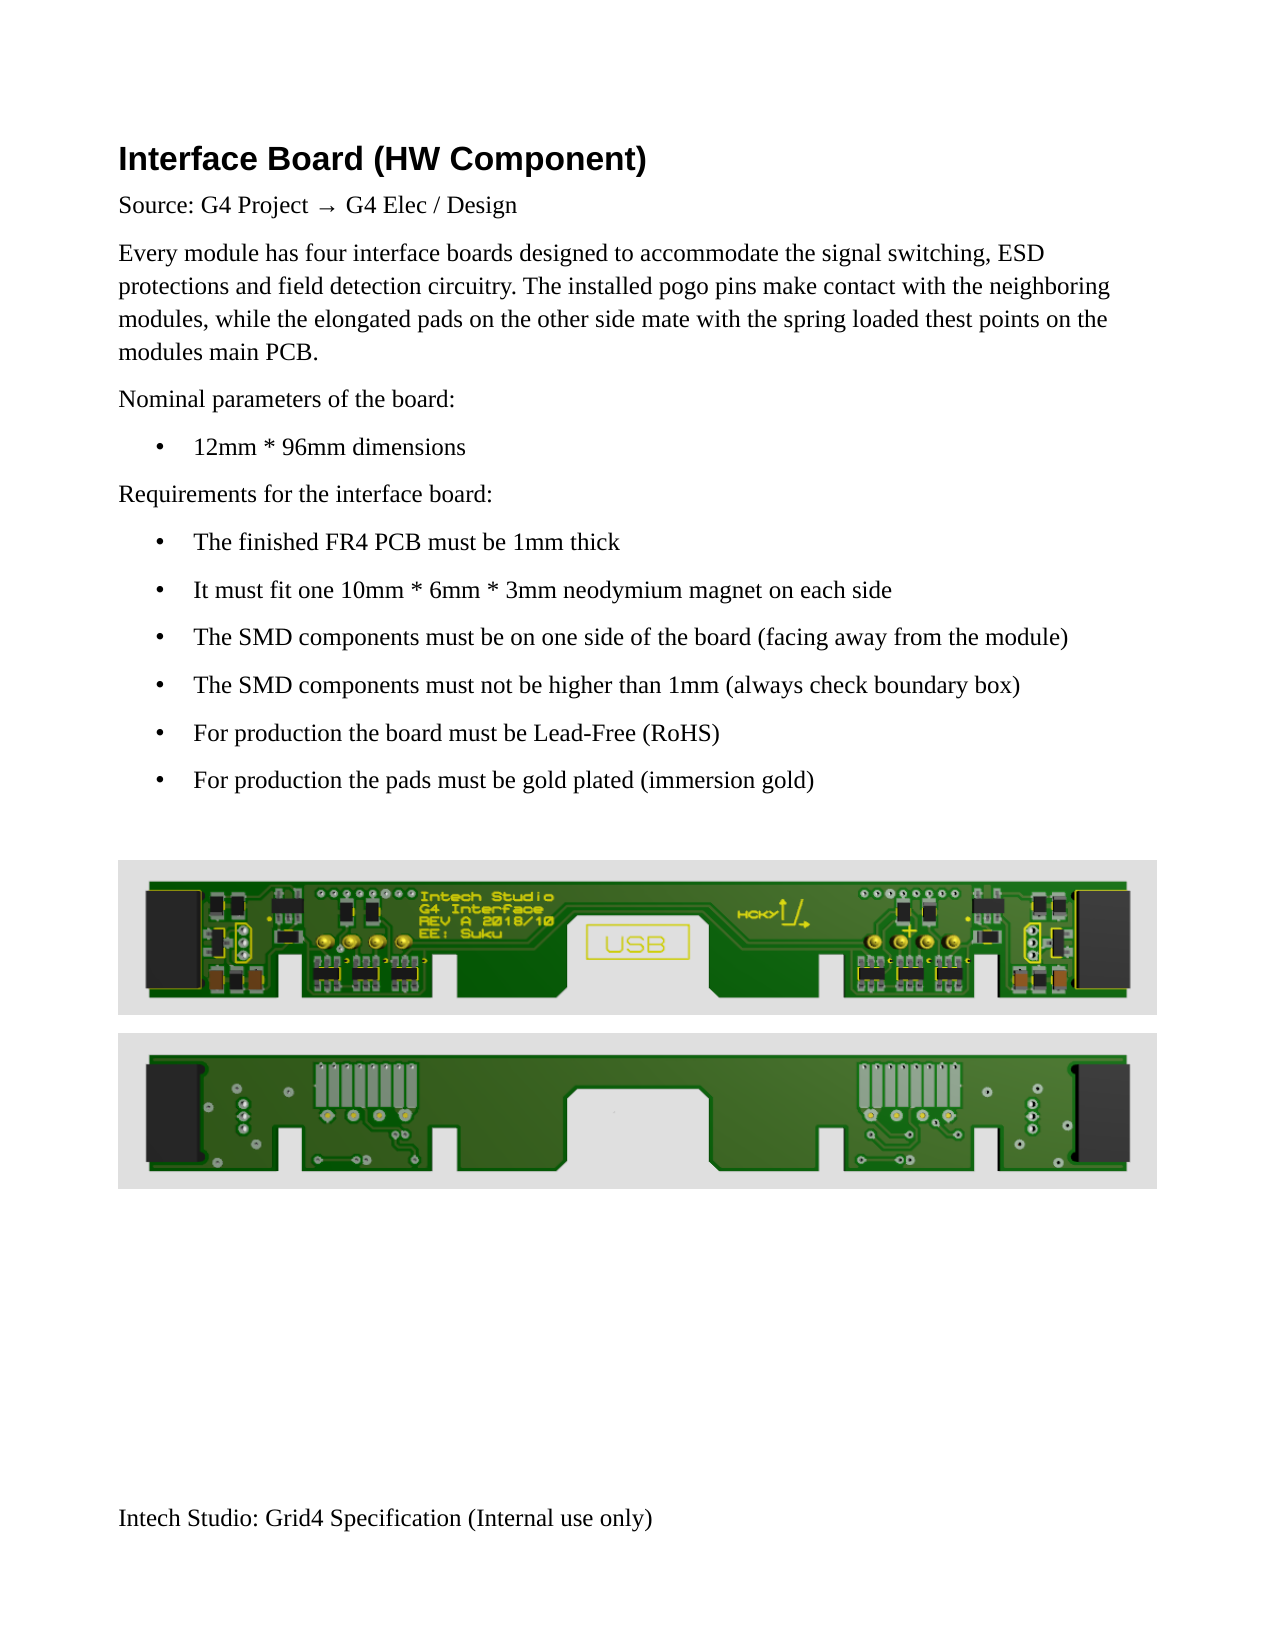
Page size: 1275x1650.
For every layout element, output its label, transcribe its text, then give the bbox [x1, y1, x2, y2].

text Requirements for the interface board: [118, 479, 1157, 508]
subtitle Interface Board (HW Component) [118, 139, 1157, 178]
picture [118, 1055, 1157, 1185]
text Source: G4 Project → G4 Elec / Design [118, 190, 1157, 219]
list The SMD components must not be higher than 1mm (always check boundary box) [156, 670, 1157, 699]
list The SMD components must be on one side of the board (facing away from the module) [156, 622, 1157, 651]
text Every module has four interface boards designed to accommodate the signal switching, ESD protections and field detection circuitry. The installed pogo pins make contact with the neighboring modules, while the elongated pads on the other side mate with the spring loaded thest points on the modules main PCB. [118, 238, 1157, 366]
list It must fit one 10mm * 6mm * 3mm neodymium magnet on each side [156, 575, 1157, 603]
text Nominal parameters of the board: [118, 384, 1157, 413]
picture [118, 882, 1157, 1011]
list For production the pads must be gold plated (immersion gold) [156, 765, 1157, 794]
list 12mm * 96mm dimensions [156, 432, 1157, 461]
list The finished FR4 PCB must be 1mm thick [156, 527, 1157, 556]
list For production the board must be Lead-Free (RoHS) [156, 718, 1157, 746]
